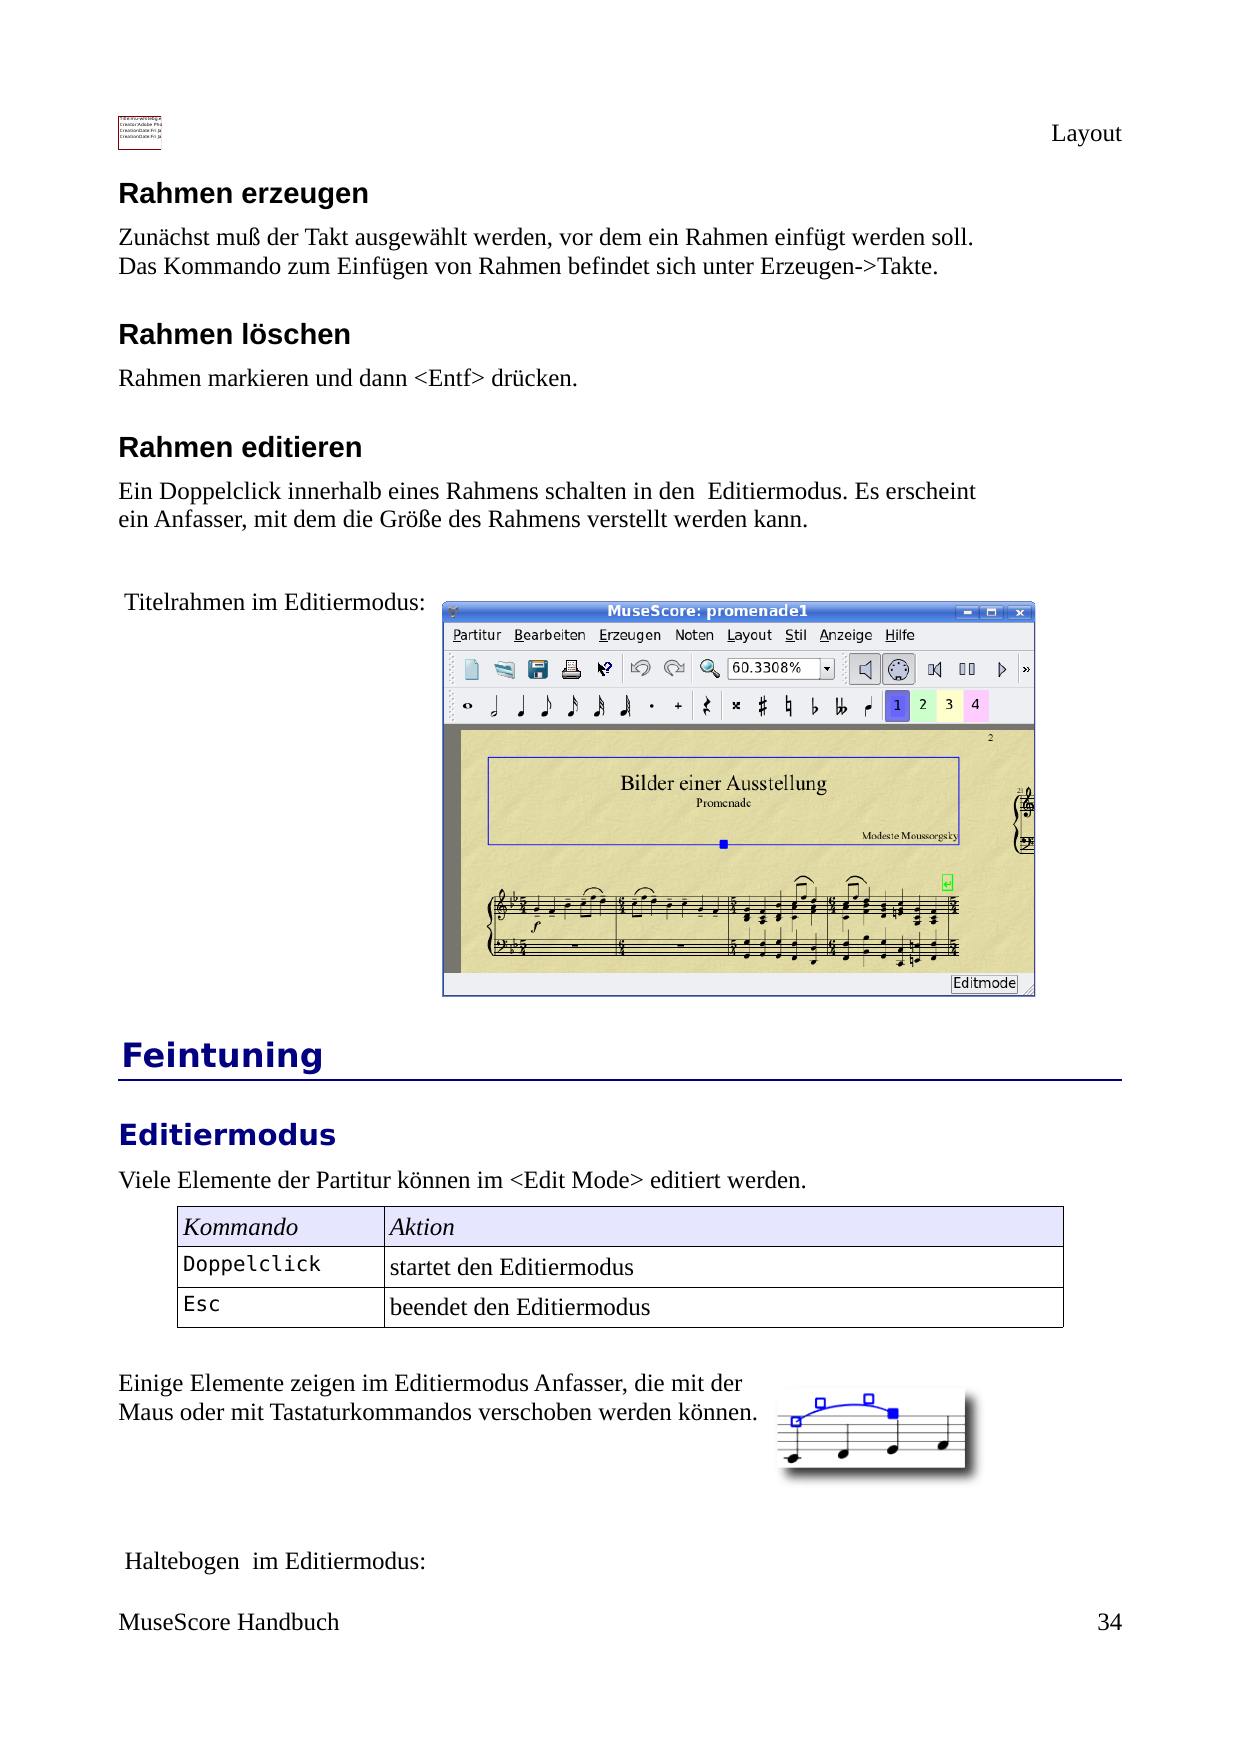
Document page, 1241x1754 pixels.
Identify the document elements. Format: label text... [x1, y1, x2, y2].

text Titelrahmen im Editiermodus: [118, 587, 1004, 996]
subtitle Rahmen löschen [118, 317, 1122, 351]
table_header Aktion [385, 1207, 1063, 1246]
table_cell Doppelclick [178, 1247, 384, 1287]
text Rahmen markieren und dann <Entf> drücken. [118, 363, 1004, 392]
subtitle Rahmen erzeugen [118, 176, 1122, 210]
subtitle Rahmen editieren [118, 430, 1122, 463]
subtitle Editiermodus [118, 1118, 1122, 1152]
subtitle Feintuning [118, 1034, 1122, 1079]
text Einige Elemente zeigen im Editiermodus Anfasser, die mit der Maus oder mit Tastaturkommandos verschoben werden können. [118, 1368, 1004, 1492]
table_cell startet den Editiermodus [385, 1247, 1063, 1287]
text Ein Doppelclick innerhalb eines Rahmens schalten in den Editiermodus. Es erscheint ein Anfasser, mit dem die Größe des Rahmens verstellt werden kann. [118, 476, 1004, 533]
text Viele Elemente der Partitur können im <Edit Mode> editiert werden. [118, 1165, 1004, 1193]
picture [442, 601, 1036, 997]
table_cell Esc [178, 1288, 384, 1327]
table_header Kommando [178, 1207, 384, 1246]
picture [770, 1381, 990, 1493]
table_cell beendet den Editiermodus [385, 1288, 1063, 1327]
text Zunächst muß der Takt ausgewählt werden, vor dem ein Rahmen einfügt werden soll. Das Kommando zum Einfügen von Rahmen befindet sich unter Erzeugen->Takte. [118, 222, 1004, 280]
text Haltebogen im Editiermodus: [118, 1546, 1004, 1575]
